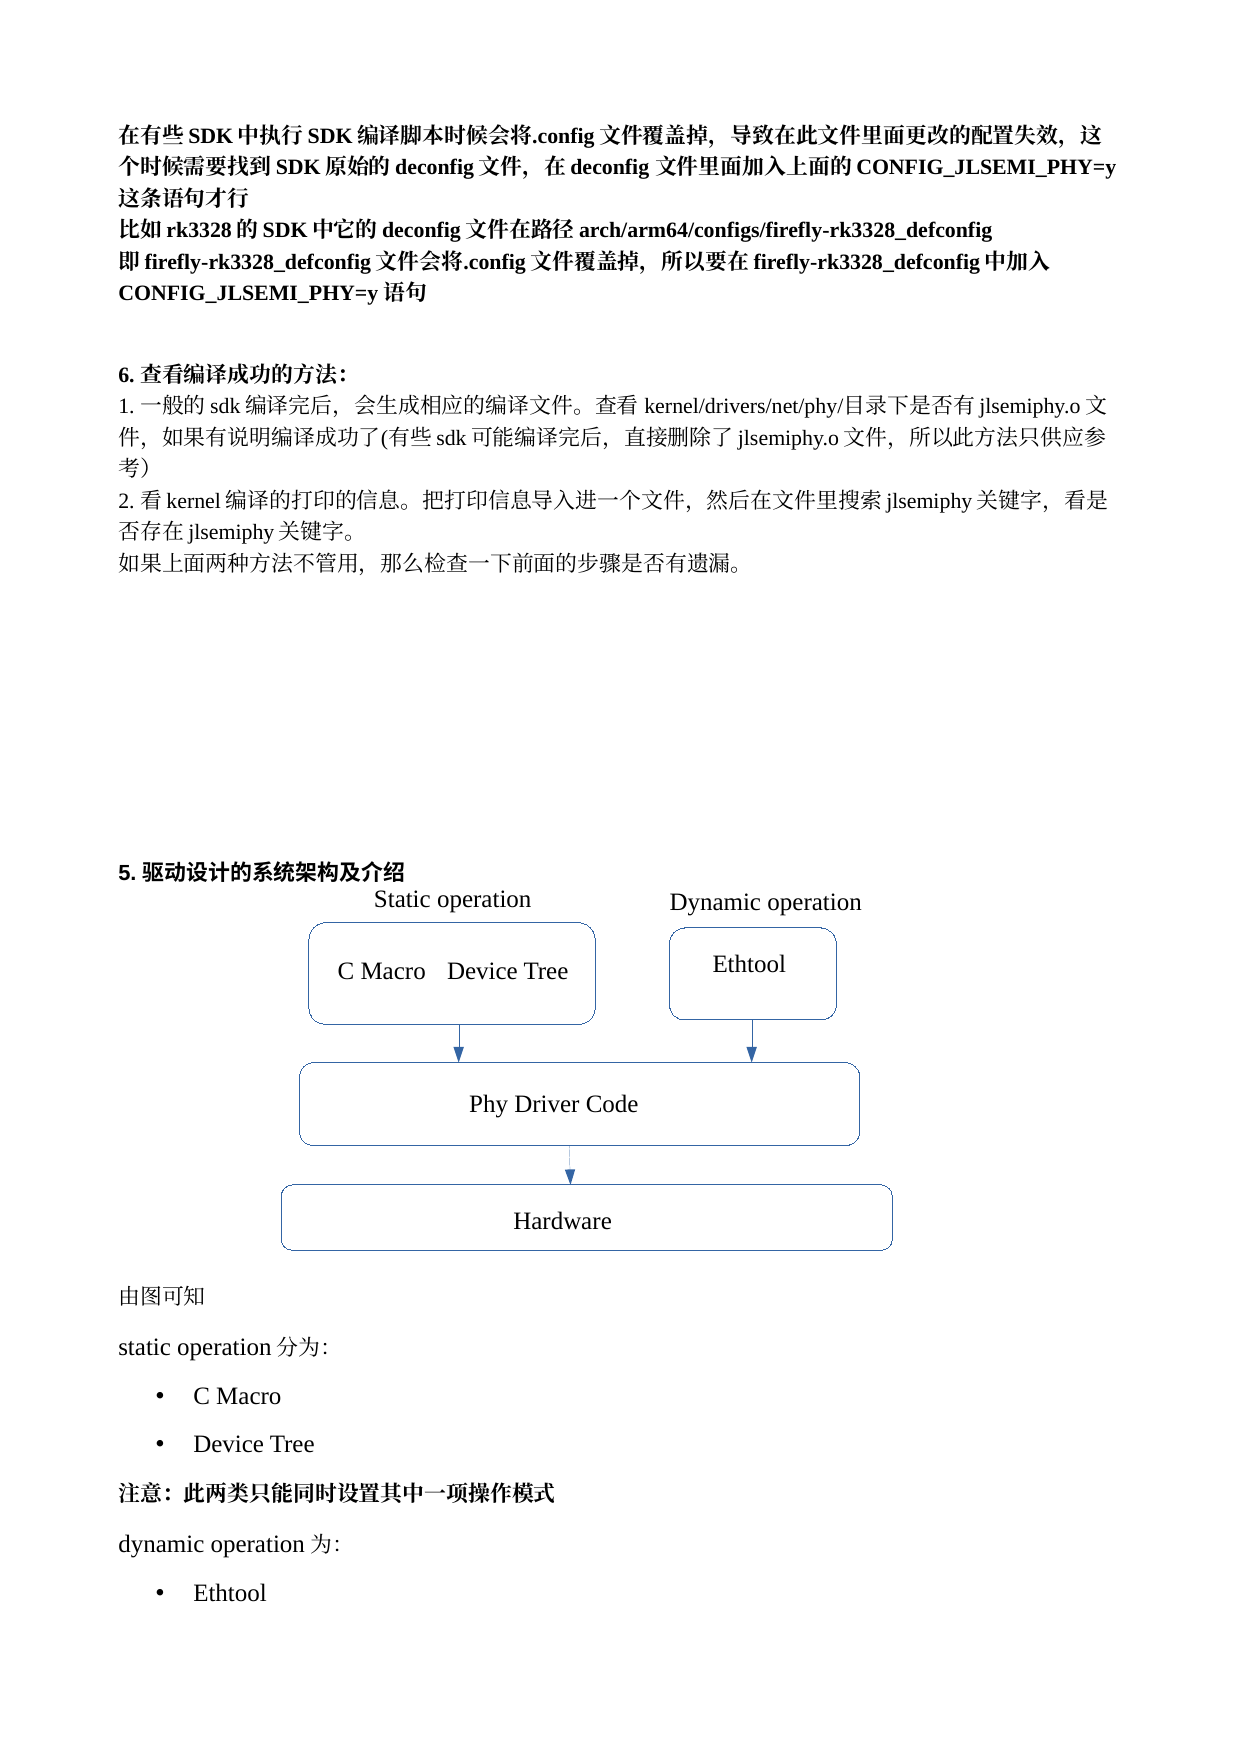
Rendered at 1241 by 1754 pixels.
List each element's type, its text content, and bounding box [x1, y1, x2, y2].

list C Macro [156, 1381, 1122, 1410]
text 比如rk3328的SDK中它的deconfig文件在路径arch/arm64/configs/firefly-rk3328_defconfig [118, 212, 1122, 244]
list Ethtool [156, 1578, 1122, 1606]
text 注意：此两类只能同时设置其中一项操作模式 [118, 1476, 1122, 1508]
text 由图可知 [118, 1279, 1122, 1311]
text 2. 看kernel编译的打印的信息。把打印信息导入进一个文件，然后在文件里搜索jlsemiphy关键字，看是否存在jlsemiphy关键字。 [118, 483, 1122, 546]
text 6. 查看编译成功的方法： [118, 357, 1122, 389]
text 1. 一般的sdk编译完后，会生成相应的编译文件。查看 kernel/drivers/net/phy/目录下是否有jlsemiphy.o文件，如果有说明编译成功了(有些sdk可能编译完后，直接删除了jlsemiphy.o文件，所以此方法只供应参考） [118, 389, 1122, 483]
text static operation分为： [118, 1330, 1122, 1362]
text 在有些SDK中执行SDK编译脚本时候会将.config文件覆盖掉，导致在此文件里面更改的配置失效，这个时候需要找到SDK原始的deconfig文件，在deconfig 文件里面加入上面的CONFIG_JLSEMI_PHY=y 这条语句才行 [118, 118, 1122, 212]
text dynamic operation为： [118, 1527, 1122, 1558]
text 即firefly-rk3328_defconfig文件会将.config文件覆盖掉，所以要在firefly-rk3328_defconfig中加入 [118, 244, 1122, 275]
text CONFIG_JLSEMI_PHY=y语句 [118, 275, 1122, 307]
list Device Tree [156, 1429, 1122, 1457]
text 如果上面两种方法不管用，那么检查一下前面的步骤是否有遗漏。 [118, 546, 1122, 577]
subtitle 5. 驱动设计的系统架构及介绍 [118, 854, 1122, 886]
